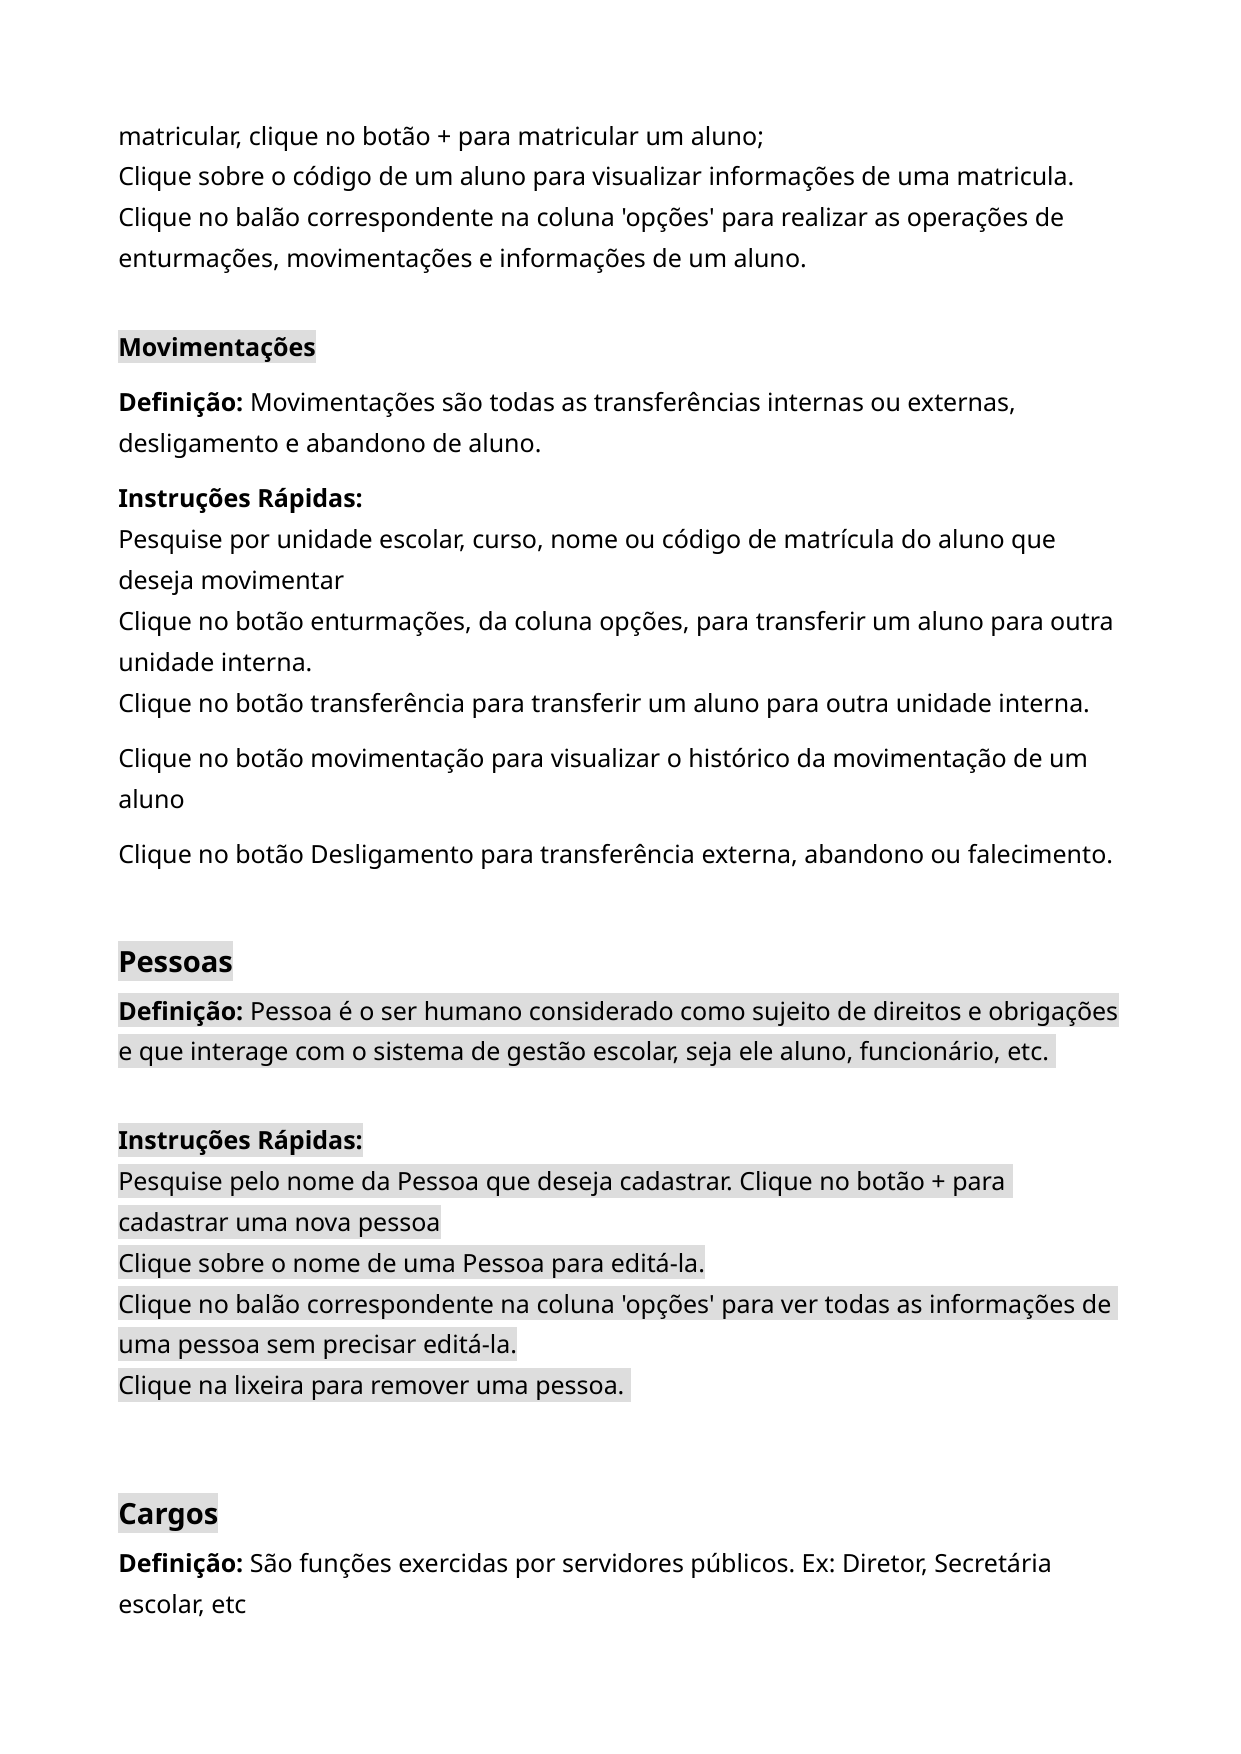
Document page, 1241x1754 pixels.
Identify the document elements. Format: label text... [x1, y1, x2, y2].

subtitle Cargos [118, 1493, 1122, 1533]
text Instruções Rápidas: Pesquise pelo nome da Pessoa que deseja cadastrar. Clique no botão + para cadastrar uma nova pessoa Clique sobre o nome de uma Pessoa para editá-la. Clique no balão correspondente na coluna 'opções' para ver todas as informações de uma pessoa sem precisar editá-la. Clique na lixeira para remover uma pessoa. [118, 1123, 1122, 1402]
text matricular, clique no botão + para matricular um aluno; Clique sobre o código de um aluno para visualizar informações de uma matricula. Clique no balão correspondente na coluna 'opções' para realizar as operações de enturmações, movimentações e informações de um aluno. [118, 118, 1122, 309]
text Movimentações [118, 329, 1122, 363]
text Definição: Movimentações são todas as transferências internas ou externas, desligamento e abandono de aluno. [118, 385, 1122, 460]
text Clique no botão movimentação para visualizar o histórico da movimentação de um aluno [118, 741, 1122, 816]
subtitle Pessoas [118, 941, 1122, 981]
text Instruções Rápidas: Pesquise por unidade escolar, curso, nome ou código de matrícula do aluno que deseja movimentar Clique no botão enturmações, da coluna opções, para transferir um aluno para outra unidade interna. Clique no botão transferência para transferir um aluno para outra unidade interna. [118, 481, 1122, 719]
text Clique no botão Desligamento para transferência externa, abandono ou falecimento. [118, 837, 1122, 871]
text Definição: São funções exercidas por servidores públicos. Ex: Diretor, Secretária escolar, etc [118, 1546, 1122, 1620]
text Definição: Pessoa é o ser humano considerado como sujeito de direitos e obrigações e que interage com o sistema de gestão escolar, seja ele aluno, funcionário, etc. [118, 993, 1122, 1103]
